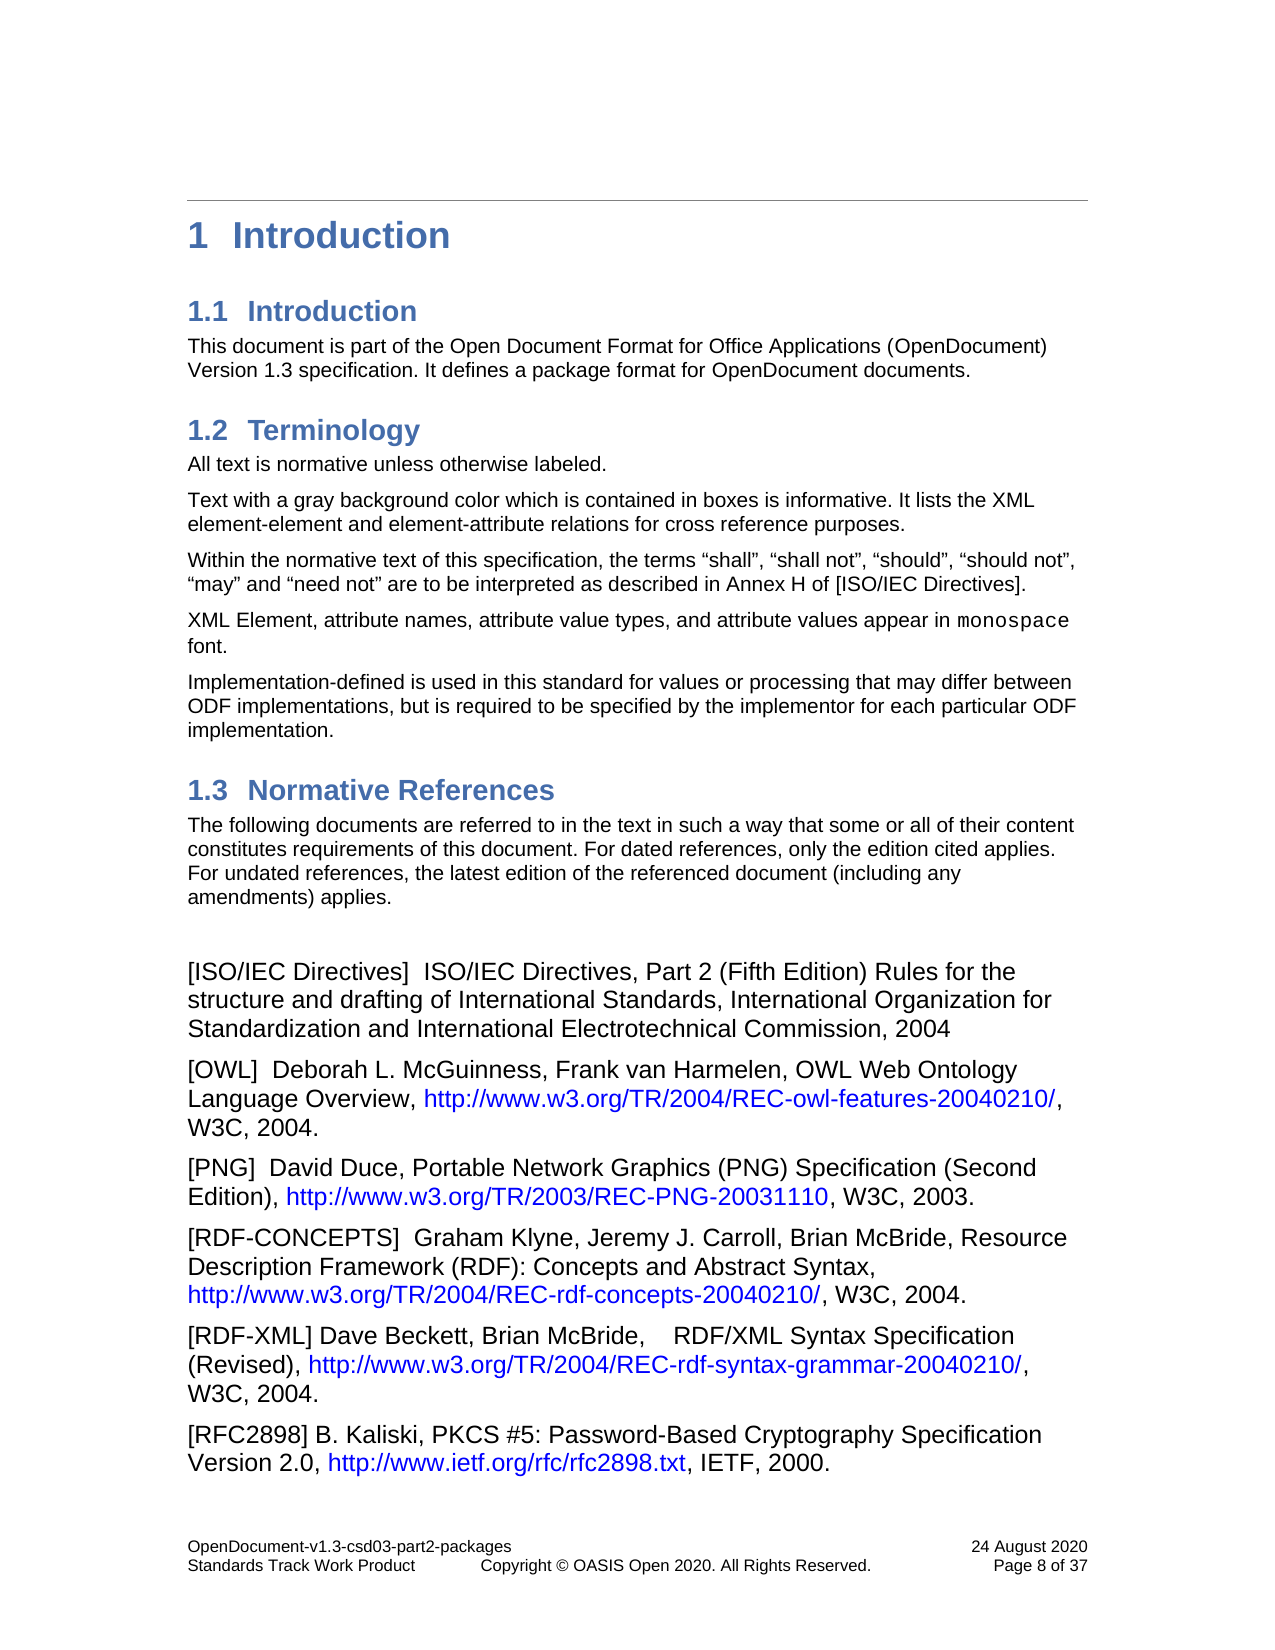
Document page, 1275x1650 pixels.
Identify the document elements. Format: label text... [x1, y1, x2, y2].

text [PNG] David Duce, Portable Network Graphics (PNG) Specification (Second Edition), http://www.w3.org/TR/2003/REC-PNG-20031110, W3C, 2003. [187, 1153, 1088, 1211]
subtitle Terminology [187, 413, 1088, 446]
subtitle Normative References [187, 773, 1088, 807]
text [RDF-CONCEPTS] Graham Klyne, Jeremy J. Carroll, Brian McBride, Resource Description Framework (RDF): Concepts and Abstract Syntax, http://www.w3.org/TR/2004/REC-rdf-concepts-20040210/, W3C, 2004. [187, 1223, 1088, 1309]
text Implementation-defined is used in this standard for values or processing that may differ between ODF implementations, but is required to be specified by the implementor for each particular ODF implementation. [187, 670, 1088, 742]
text [OWL] Deborah L. McGuinness, Frank van Harmelen, OWL Web Ontology Language Overview, http://www.w3.org/TR/2004/REC-owl-features-20040210/, W3C, 2004. [187, 1055, 1088, 1141]
text All text is normative unless otherwise labeled. [187, 452, 1088, 476]
text Text with a gray background color which is contained in boxes is informative. It lists the XML element-element and element-attribute relations for cross reference purposes. [187, 488, 1088, 536]
text [RDF-XML] Dave Beckett, Brian McBride, RDF/XML Syntax Specification (Revised), http://www.w3.org/TR/2004/REC-rdf-syntax-grammar-20040210/, W3C, 2004. [187, 1321, 1088, 1407]
text This document is part of the Open Document Format for Office Applications (OpenDocument) Version 1.3 specification. It defines a package format for OpenDocument documents. [187, 334, 1088, 382]
subtitle Introduction [187, 201, 1088, 257]
text The following documents are referred to in the text in such a way that some or all of their content constitutes requirements of this document. For dated references, only the edition cited applies. For undated references, the latest edition of the referenced document (including any amendments) applies. [187, 813, 1088, 908]
text [RFC2898] B. Kaliski, PKCS #5: Password-Based Cryptography Specification Version 2.0, http://www.ietf.org/rfc/rfc2898.txt, IETF, 2000. [187, 1419, 1088, 1477]
subtitle Introduction [187, 294, 1088, 328]
text Within the normative text of this specification, the terms “shall”, “shall not”, “should”, “should not”, “may” and “need not” are to be interpreted as described in Annex H of [ISO/IEC Directives]. [187, 548, 1088, 596]
text [ISO/IEC Directives] ISO/IEC Directives, Part 2 (Fifth Edition) Rules for the structure and drafting of International Standards, International Organization for Standardization and International Electrotechnical Commission, 2004 [187, 957, 1088, 1043]
text XML Element, attribute names, attribute value types, and attribute values appear in monospace font. [187, 608, 1088, 658]
